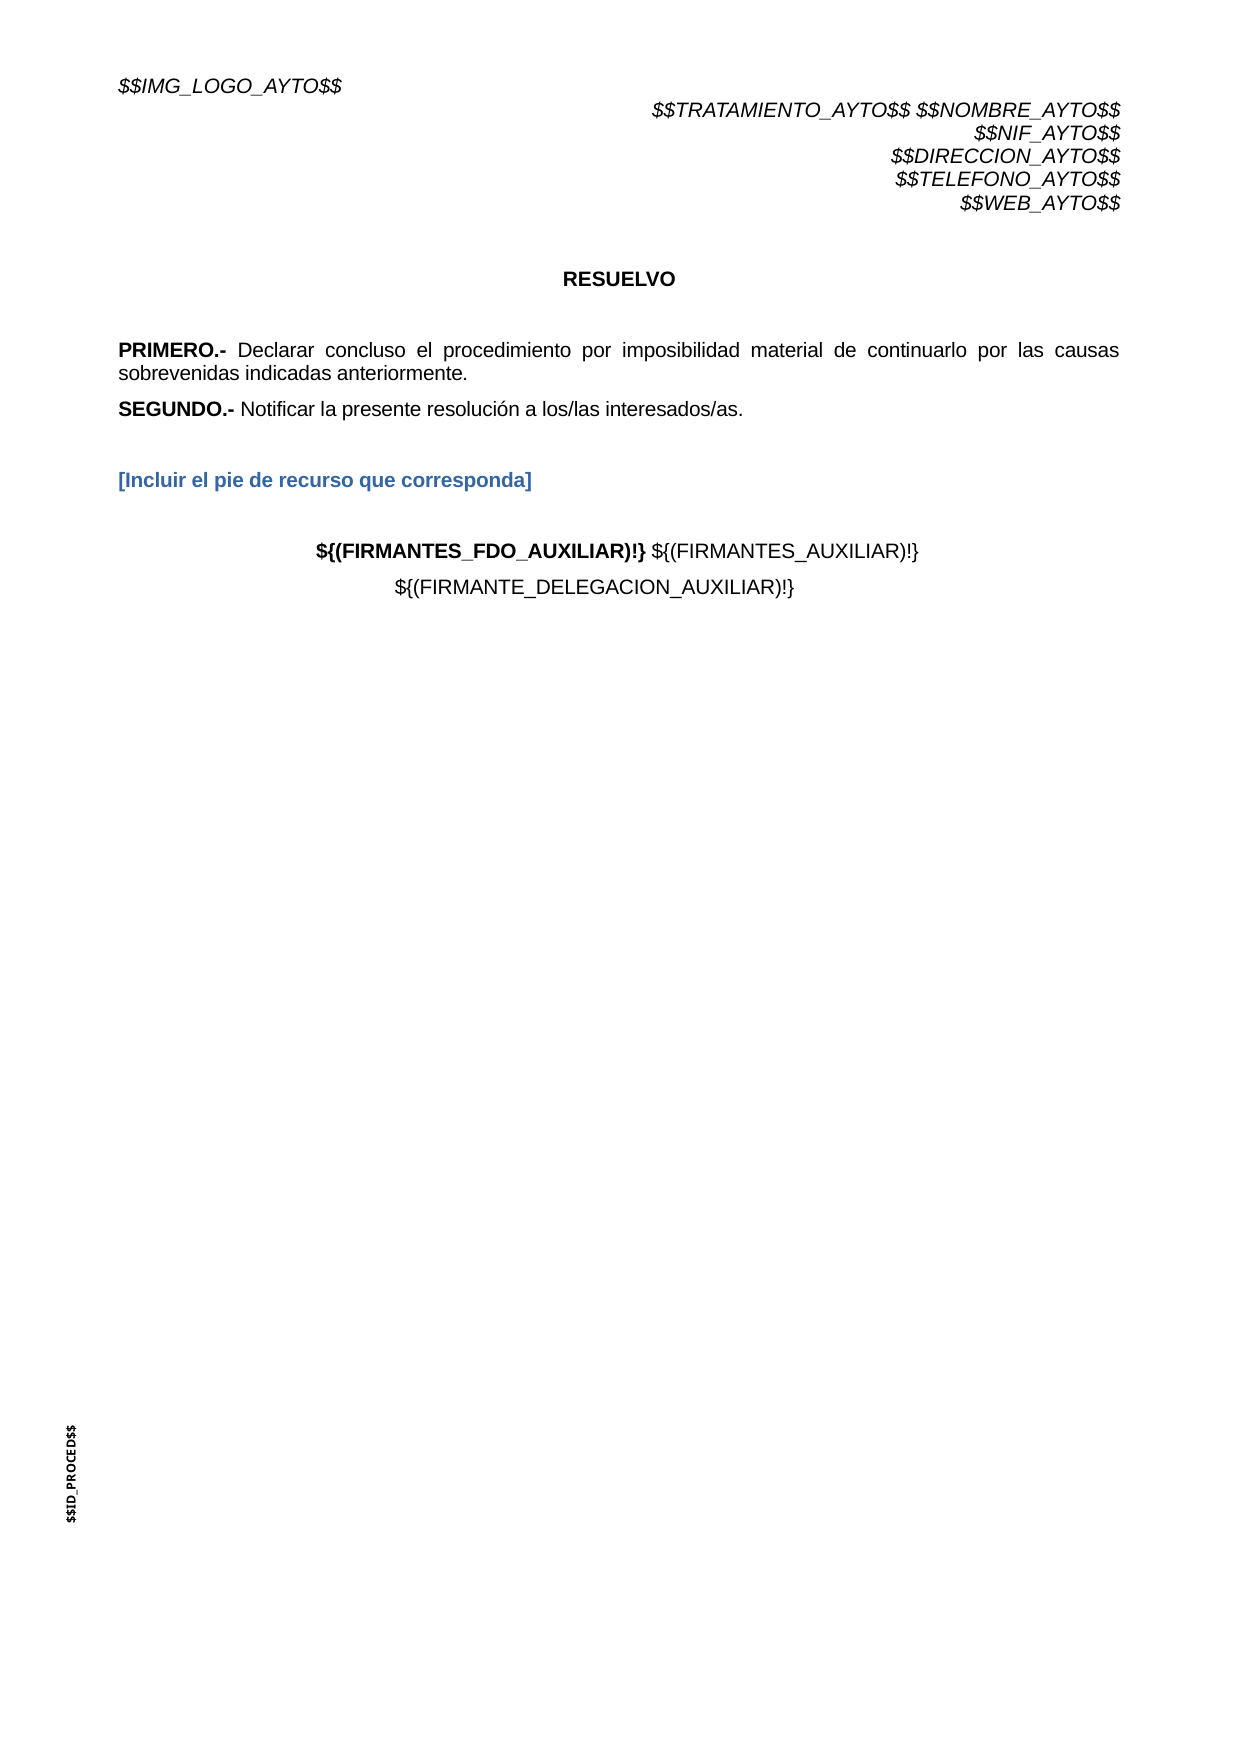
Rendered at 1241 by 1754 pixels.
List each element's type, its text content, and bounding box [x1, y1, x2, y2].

text [Incluir el pie de recurso que corresponda] [118, 468, 1120, 492]
text PRIMERO.- Declarar concluso el procedimiento por imposibilidad material de continuarlo por las causas sobrevenidas indicadas anteriormente. [118, 338, 1120, 385]
text SEGUNDO.- Notificar la presente resolución a los/las interesados/as. [118, 397, 1120, 420]
text RESUELVO [118, 267, 1120, 290]
text ${(FIRMANTE_DELEGACION_AUXILIAR)!} [118, 575, 1076, 598]
text [#if FIRMANTES!?length > 1] [#assign FIRMANTES_FDO_AUXILIAR="Fdo:"] [#assign FIRMANTES_AUXILIAR=FIRMANTES] [#else] [#assign FIRMANTES_FDO_AUXILIAR="Fdo:"] [#assign FIRMANTES_AUXILIAR="El/La Alcalde/sa"] [/#if] [#if FIRMANTE_DELEGACION!?length > 1] [#assign FIRMANTE_DELEGACION_AUXILIAR=FIRMANTE_DELEGACION] [/#if]${(FIRMANTES_FDO_AUXILIAR)!} ${(FIRMANTES_AUXILIAR)!} [118, 540, 1122, 563]
